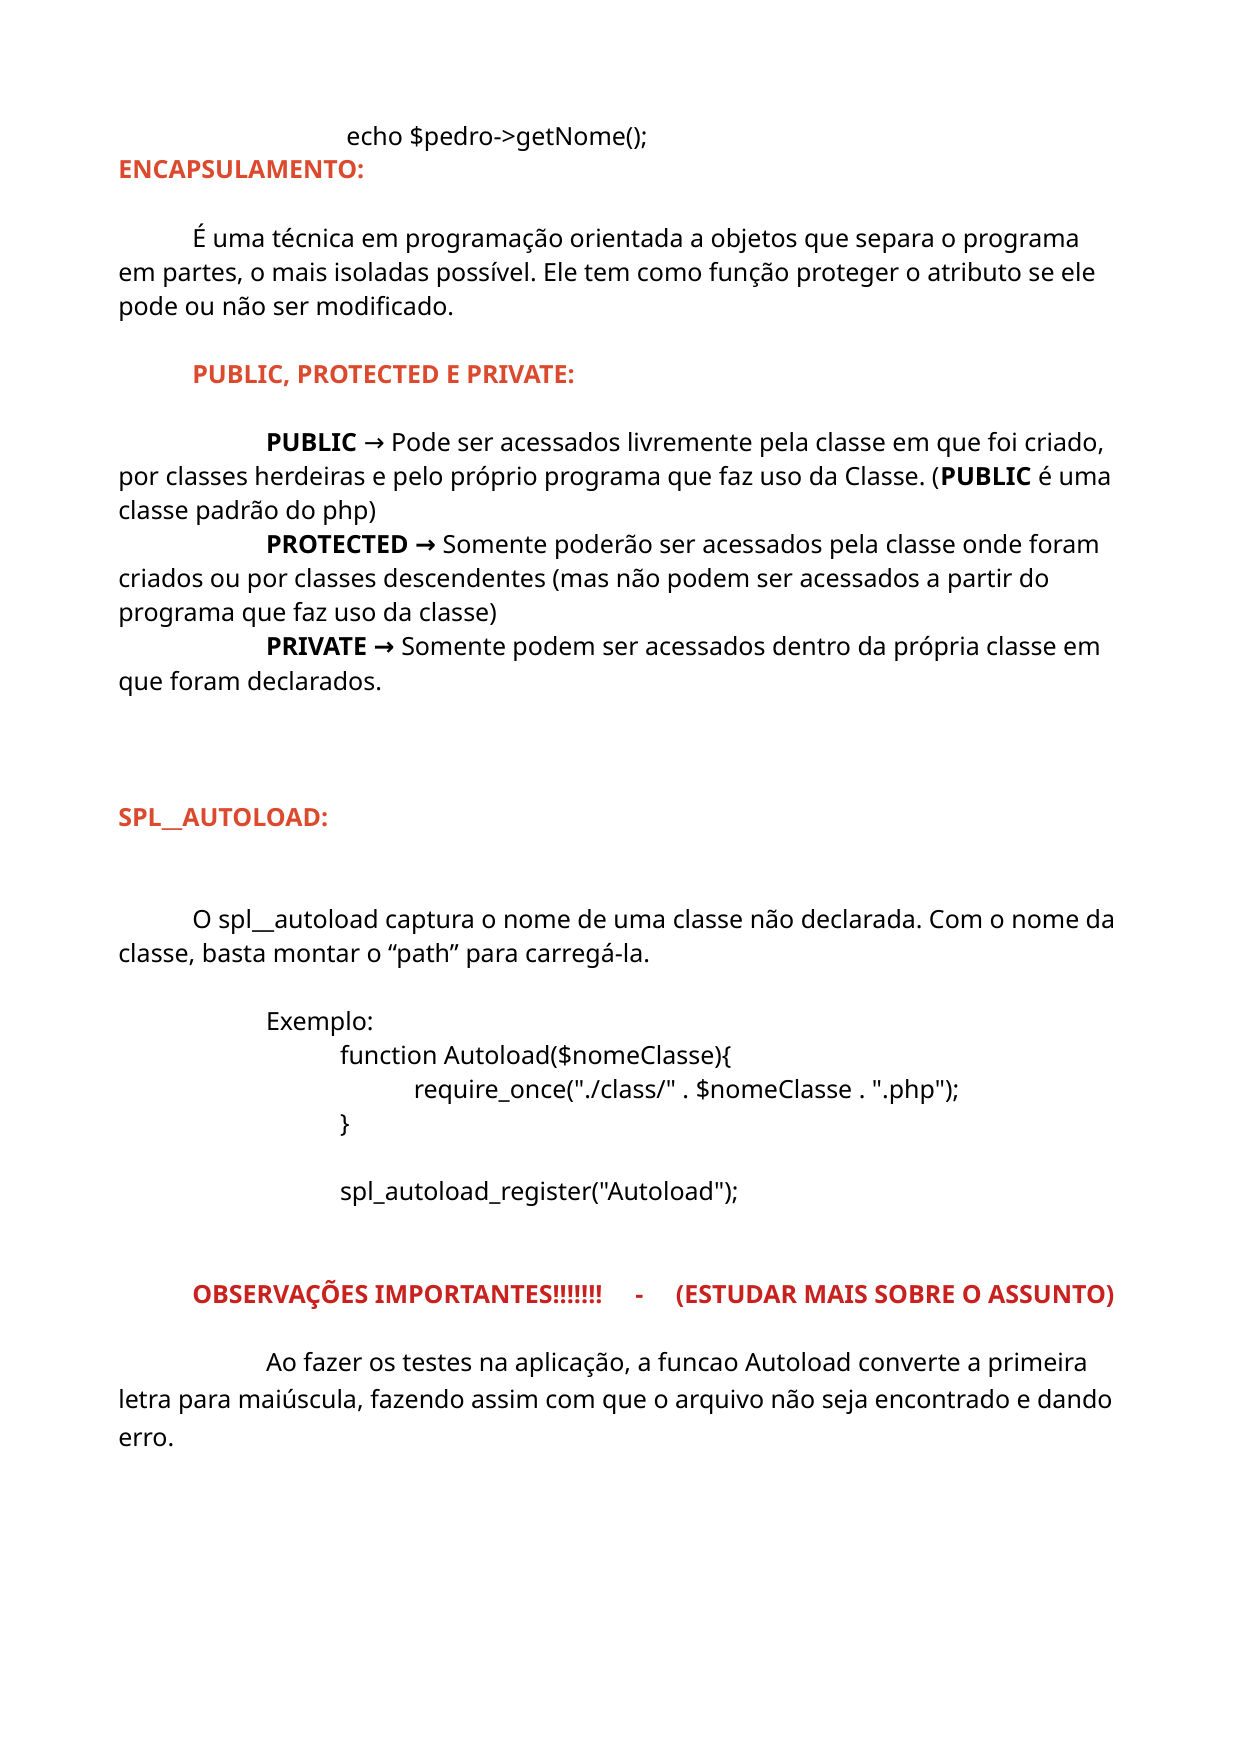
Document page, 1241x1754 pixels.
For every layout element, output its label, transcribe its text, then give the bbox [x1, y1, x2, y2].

text echo $pedro->getNome(); [118, 118, 1122, 152]
text function Autoload($nomeClasse){ [118, 1038, 1122, 1072]
text É uma técnica em programação orientada a objetos que separa o programa em partes, o mais isoladas possível. Ele tem como função proteger o atributo se ele pode ou não ser modificado. [118, 220, 1122, 322]
text PRIVATE → Somente podem ser acessados dentro da própria classe em que foram declarados. [118, 629, 1122, 697]
text O spl__autoload captura o nome de uma classe não declarada. Com o nome da classe, basta montar o “path” para carregá-la. [118, 902, 1122, 970]
text spl_autoload_register("Autoload"); [118, 1174, 1122, 1208]
text Ao fazer os testes na aplicação, a funcao Autoload converte a primeira [118, 1344, 1122, 1378]
text } [118, 1106, 1122, 1140]
text PUBLIC → Pode ser acessados livremente pela classe em que foi criado, por classes herdeiras e pelo próprio programa que faz uso da Classe. (PUBLIC é uma classe padrão do php) [118, 425, 1122, 527]
text OBSERVAÇÕES IMPORTANTES!!!!!!! - (ESTUDAR MAIS SOBRE O ASSUNTO) [118, 1276, 1122, 1310]
text PUBLIC, PROTECTED E PRIVATE: [118, 357, 1122, 391]
text Exemplo: [118, 1004, 1122, 1038]
text letra para maiúscula, fazendo assim com que o arquivo não seja encontrado e dando erro. [118, 1378, 1122, 1453]
text require_once("./class/" . $nomeClasse . ".php"); [118, 1072, 1122, 1106]
text SPL__AUTOLOAD: [118, 799, 1122, 833]
text PROTECTED → Somente poderão ser acessados pela classe onde foram criados ou por classes descendentes (mas não podem ser acessados a partir do programa que faz uso da classe) [118, 527, 1122, 629]
text ENCAPSULAMENTO: [118, 152, 1122, 186]
